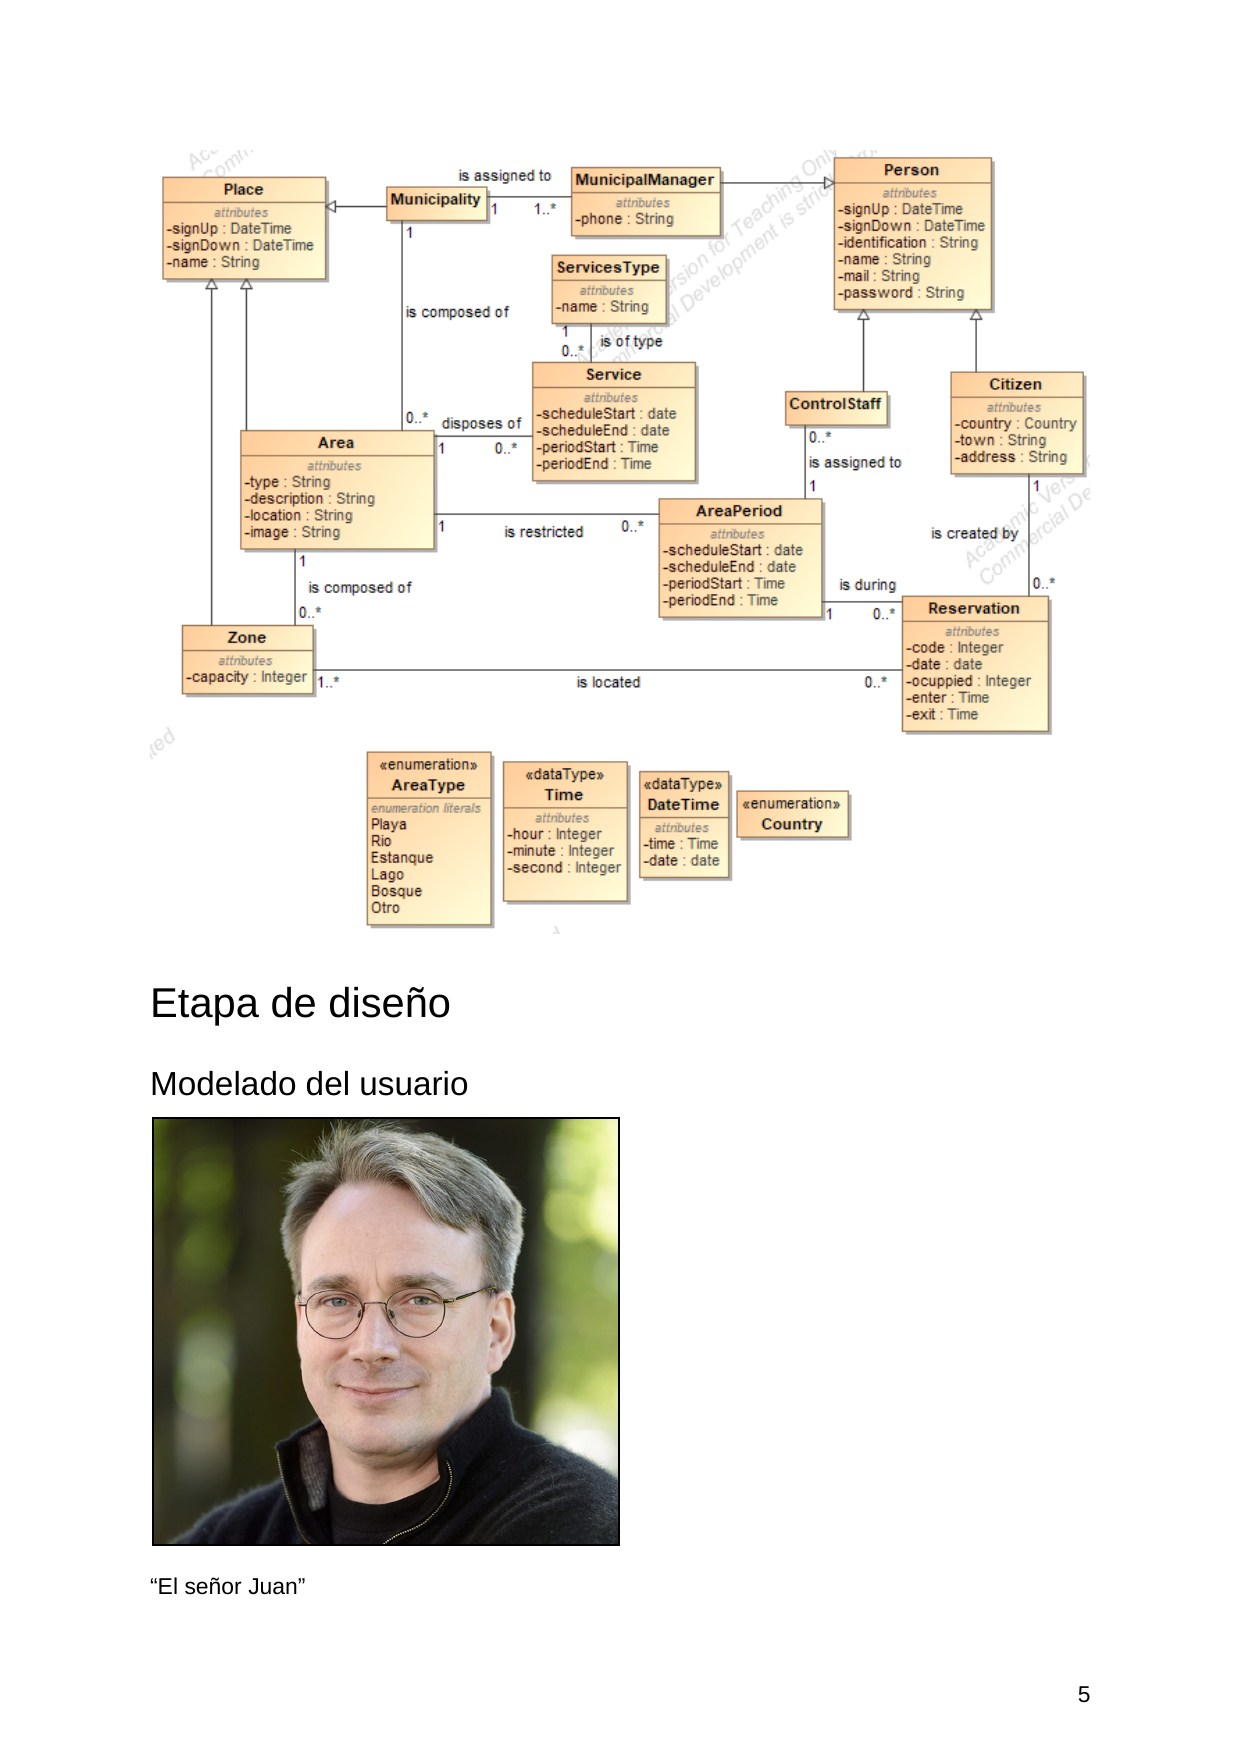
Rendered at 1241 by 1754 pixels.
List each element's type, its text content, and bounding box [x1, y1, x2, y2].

picture [150, 150, 1091, 934]
text “El señor Juan” [150, 1573, 1090, 1599]
subtitle Etapa de diseño [150, 979, 1090, 1027]
subtitle Modelado del usuario [150, 1064, 1090, 1103]
picture [154, 1119, 618, 1544]
